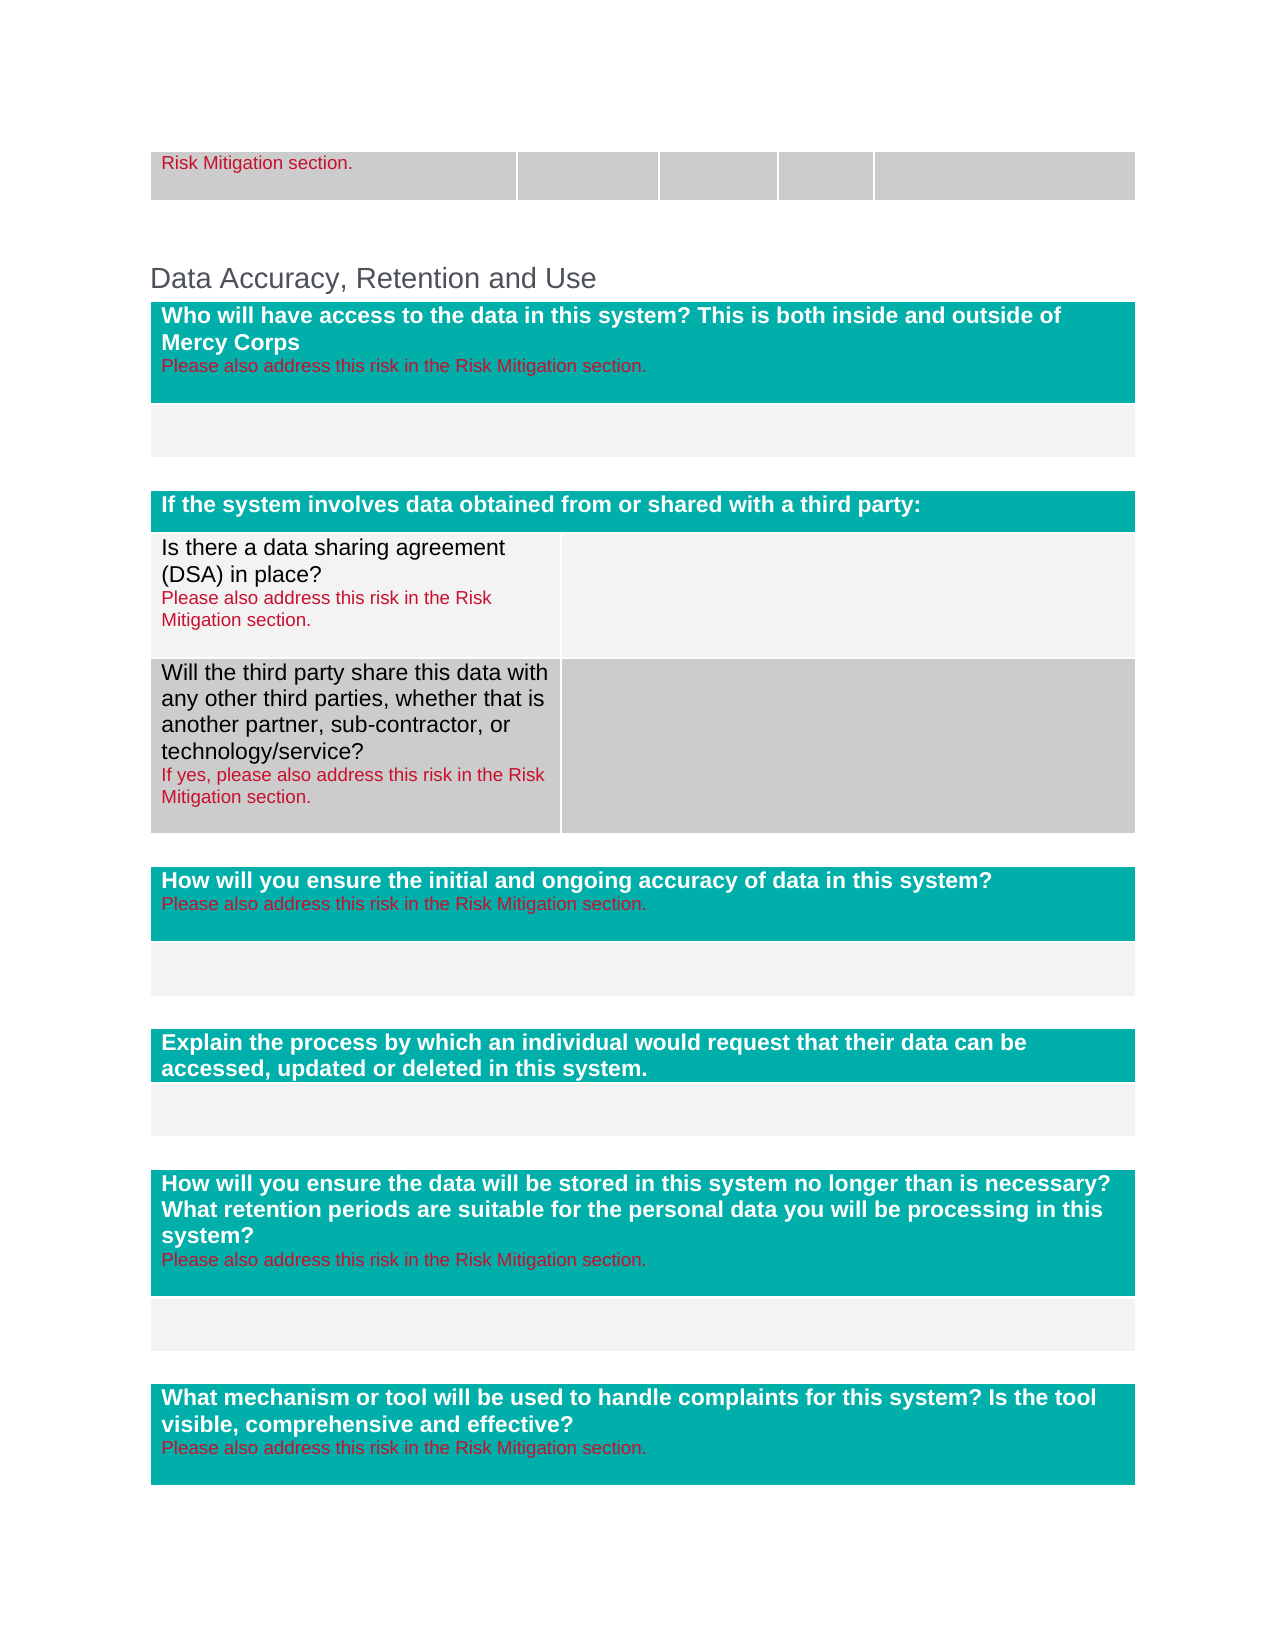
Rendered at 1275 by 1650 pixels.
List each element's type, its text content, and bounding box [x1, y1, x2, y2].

table_header How will you ensure the initial and ongoing accuracy of data in this system? Please also address this risk in the Risk Mitigation section. [151, 867, 1135, 941]
table_cell [151, 405, 1135, 457]
table_header How will you ensure the data will be stored in this system no longer than is necessary? What retention periods are suitable for the personal data you will be processing in this system? Please also address this risk in the Risk Mitigation section. [151, 1170, 1135, 1296]
table_cell [779, 152, 873, 200]
table_cell [660, 152, 777, 200]
text Data Accuracy, Retention and Use [150, 261, 1125, 295]
table_cell [518, 152, 658, 200]
table_cell [151, 943, 1135, 996]
table_header Explain the process by which an individual would request that their data can be accessed, updated or deleted in this system. [151, 1029, 1135, 1082]
table_cell Is there a data sharing agreement (DSA) in place? Please also address this risk in the Risk Mitigation section. [151, 534, 560, 657]
table_cell [151, 1084, 1135, 1136]
table_header If the system involves data obtained from or shared with a third party: [151, 491, 1135, 532]
table_cell Will the third party share this data with any other third parties, whether that is another partner, sub-contractor, or technology/service? If yes, please also address this risk in the Risk Mitigation section. [151, 659, 560, 833]
table_header What mechanism or tool will be used to handle complaints for this system? Is the tool visible, comprehensive and effective? Please also address this risk in the Risk Mitigation section. [151, 1384, 1135, 1485]
table_cell [562, 659, 1135, 833]
table_cell [562, 534, 1135, 657]
table_cell [875, 152, 1135, 200]
table_header Who will have access to the data in this system? This is both inside and outside of Mercy Corps Please also address this risk in the Risk Mitigation section. [151, 302, 1135, 403]
table_cell [151, 1299, 1135, 1351]
table_cell Risk Mitigation section. [151, 152, 516, 200]
